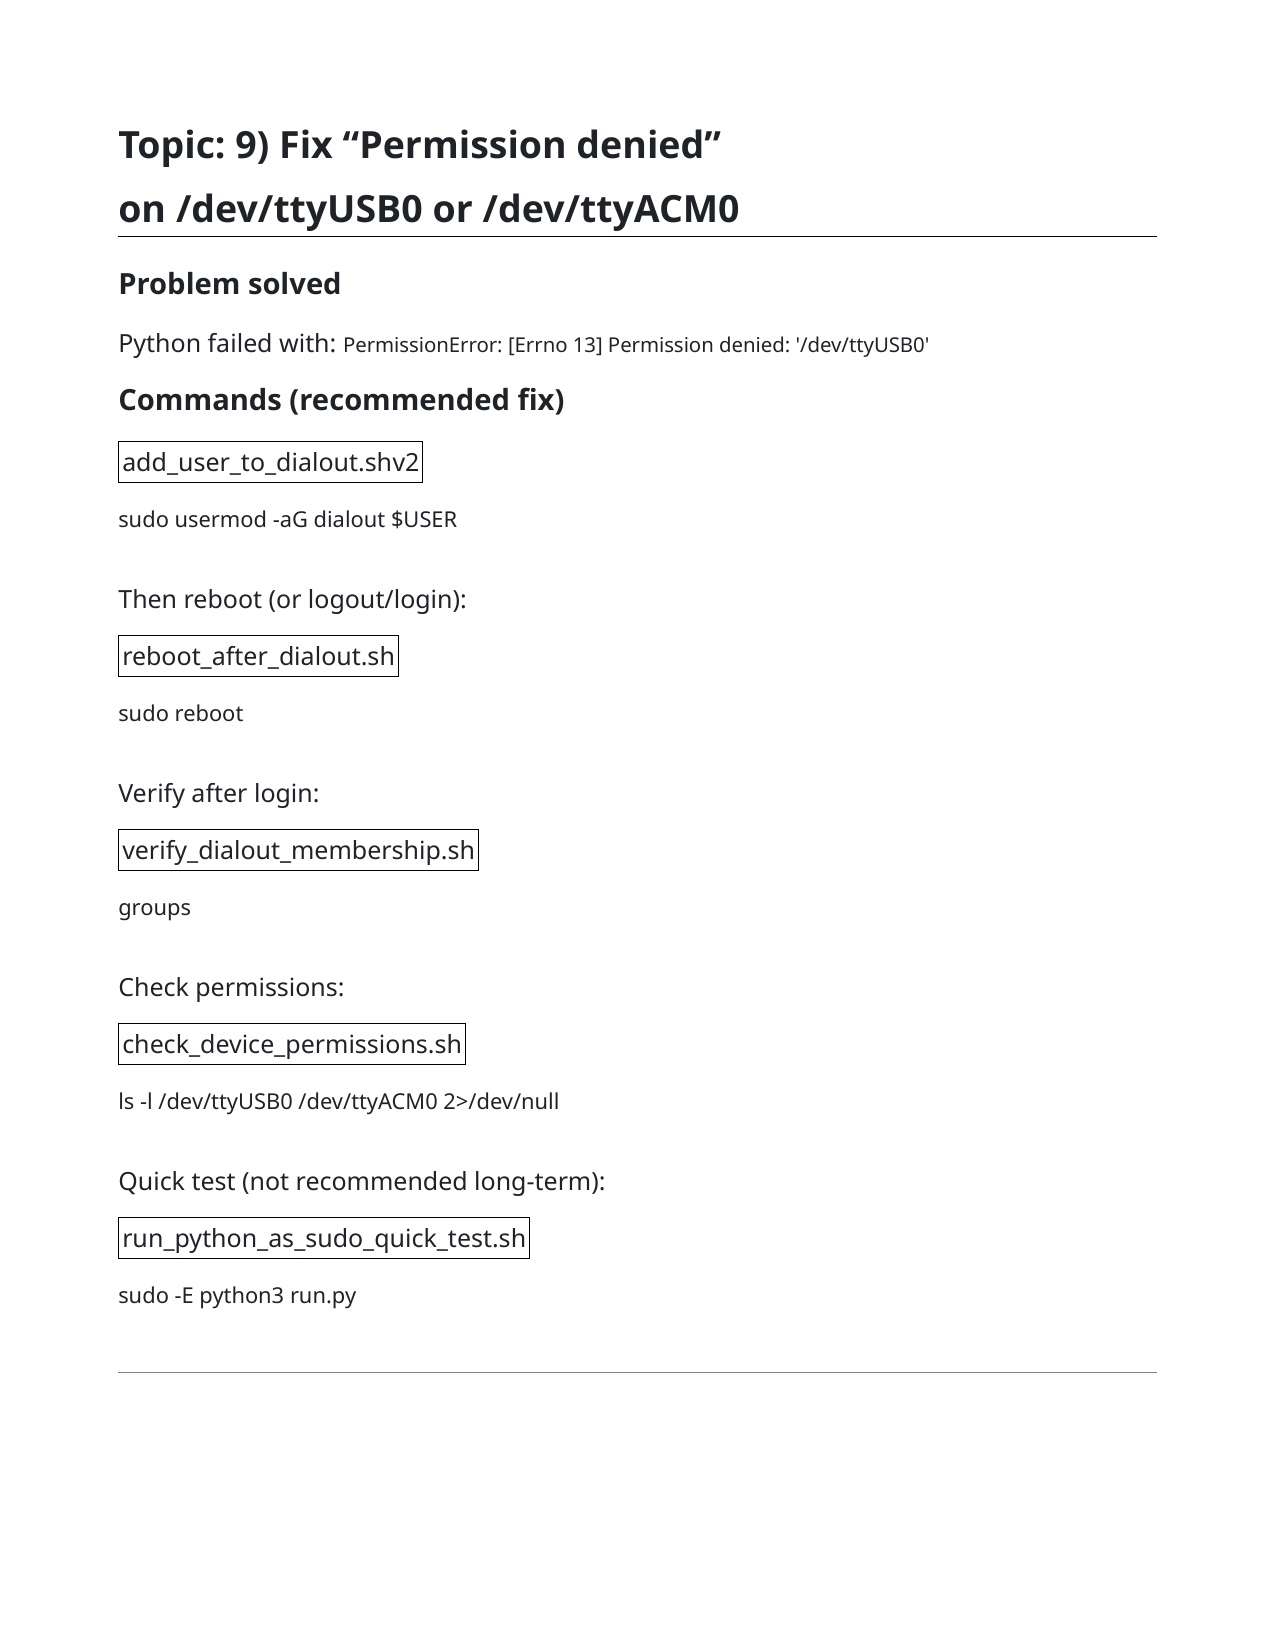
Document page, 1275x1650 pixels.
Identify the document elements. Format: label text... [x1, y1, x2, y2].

text Check permissions: [118, 969, 1157, 1003]
text sudo -E python3 run.py [118, 1280, 1157, 1309]
text sudo usermod -aG dialout $USER [118, 504, 1157, 534]
subtitle Topic: 9) Fix “Permission denied” on /dev/ttyUSB0 or /dev/ttyACM0 [118, 118, 1157, 236]
text [399, 635, 1157, 677]
text verify_dialout_membership.sh [119, 830, 478, 870]
text [530, 1217, 1157, 1259]
text [423, 441, 1157, 483]
subtitle Problem solved [118, 263, 1157, 303]
text groups [118, 892, 1157, 922]
text Python failed with: PermissionError: [Errno 13] Permission denied: '/dev/ttyUSB0' [118, 325, 1157, 359]
text [479, 829, 1157, 871]
text Then reboot (or logout/login): [118, 581, 1157, 615]
text run_python_as_sudo_quick_test.sh [119, 1218, 529, 1258]
text Verify after login: [118, 775, 1157, 809]
text check_device_permissions.sh [119, 1024, 465, 1064]
subtitle Commands (recommended fix) [118, 379, 1157, 419]
text [466, 1023, 1157, 1065]
text add_user_to_dialout.shv2 [119, 442, 422, 482]
text sudo reboot [118, 698, 1157, 728]
text reboot_after_dialout.sh [119, 636, 398, 676]
text Quick test (not recommended long-term): [118, 1163, 1157, 1197]
text ls -l /dev/ttyUSB0 /dev/ttyACM0 2>/dev/null [118, 1086, 1157, 1116]
